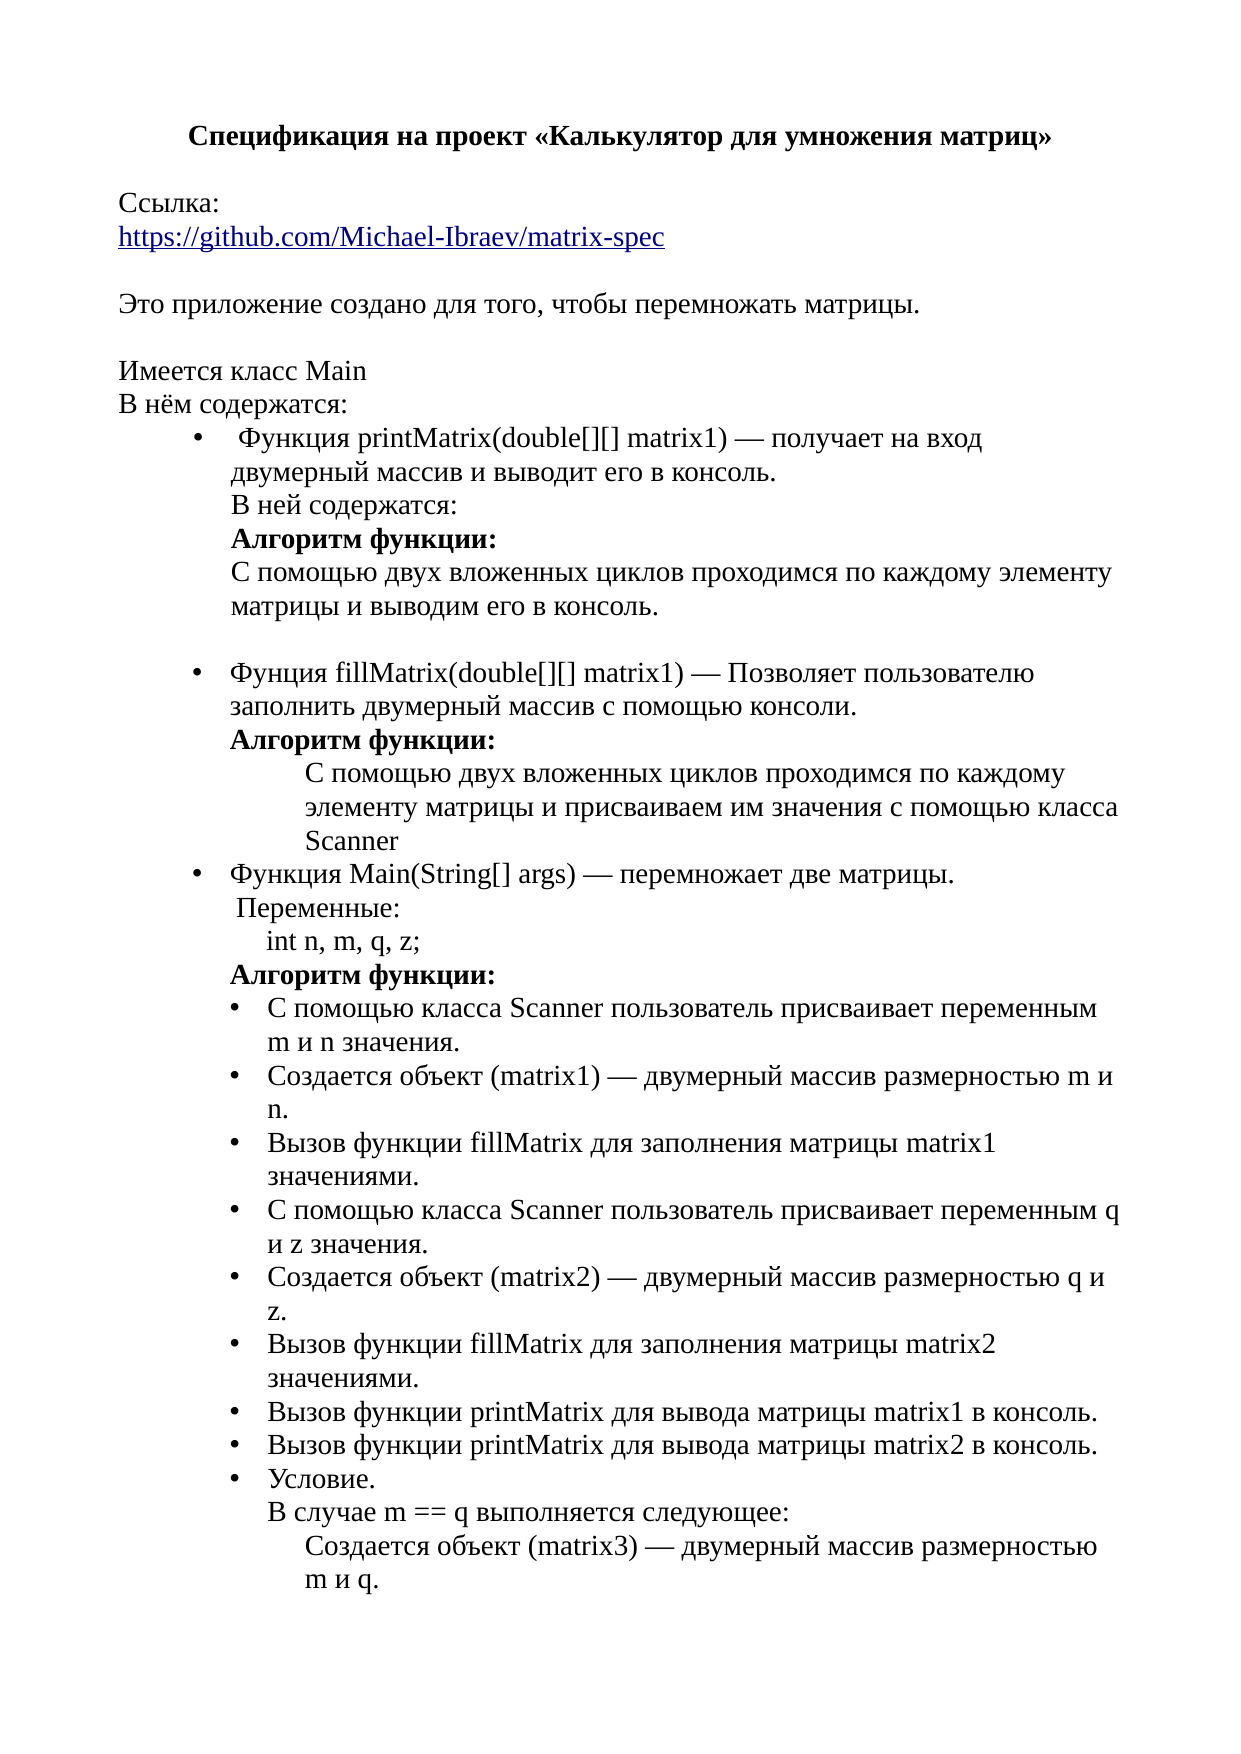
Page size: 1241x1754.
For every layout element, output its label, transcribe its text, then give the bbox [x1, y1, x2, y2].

list С помощью класса Scanner пользователь присваивает переменным q и z значения. [229, 1192, 1122, 1259]
list С помощью двух вложенных циклов проходимся по каждому элементу матрицы и выводим его в консоль. [193, 554, 1122, 621]
list В случае m == q выполняется следующее: [229, 1494, 1122, 1528]
list Алгоритм функции: [193, 521, 1122, 554]
list Алгоритм функции: [192, 722, 1122, 756]
list Создается объект (matrix1) — двумерный массив размерностью m и n. [229, 1058, 1122, 1125]
list Вызов функции fillMatrix для заполнения матрицы matrix1 значениями. [229, 1125, 1122, 1192]
list В ней содержатся: [193, 487, 1122, 521]
list Вызов функции printMatrix для вывода матрицы matrix2 в консоль. [229, 1427, 1122, 1461]
text int n, m, q, z; [118, 923, 1122, 957]
text Спецификация на проект «Калькулятор для умножения матриц» [118, 118, 1122, 152]
list Алгоритм функции: [192, 957, 1122, 991]
list Создается объект (matrix3) — двумерный массив размерностью m и q. [267, 1528, 1122, 1595]
text Имеется класс Main [118, 353, 1122, 386]
list Создается объект (matrix2) — двумерный массив размерностью q и z. [229, 1259, 1122, 1326]
list Функция printMatrix(double[][] matrix1) — получает на вход двумерный массив и выводит его в консоль. [193, 420, 1122, 487]
list Вызов функции printMatrix для вывода матрицы matrix1 в консоль. [229, 1394, 1122, 1427]
list Условие. [229, 1461, 1122, 1494]
list С помощью двух вложенных циклов проходимся по каждому элементу матрицы и присваиваем им значения с помощью класса Scanner [267, 756, 1122, 856]
list Фунция fillMatrix(double[][] matrix1) — Позволяет пользователю заполнить двумерный массив с помощью консоли. [192, 655, 1122, 722]
text Переменные: [118, 890, 1122, 923]
text Ссылка: [118, 185, 1122, 219]
list С помощью класса Scanner пользователь присваивает переменным m и n значения. [229, 991, 1122, 1058]
text Это приложение создано для того, чтобы перемножать матрицы. [118, 286, 1122, 319]
text https://github.com/Michael-Ibraev/matrix-spec [118, 219, 1122, 252]
list Вызов функции fillMatrix для заполнения матрицы matrix2 значениями. [229, 1326, 1122, 1394]
list Функция Main(String[] args) — перемножает две матрицы. [192, 856, 1122, 890]
text В нём содержатся: [118, 386, 1122, 420]
